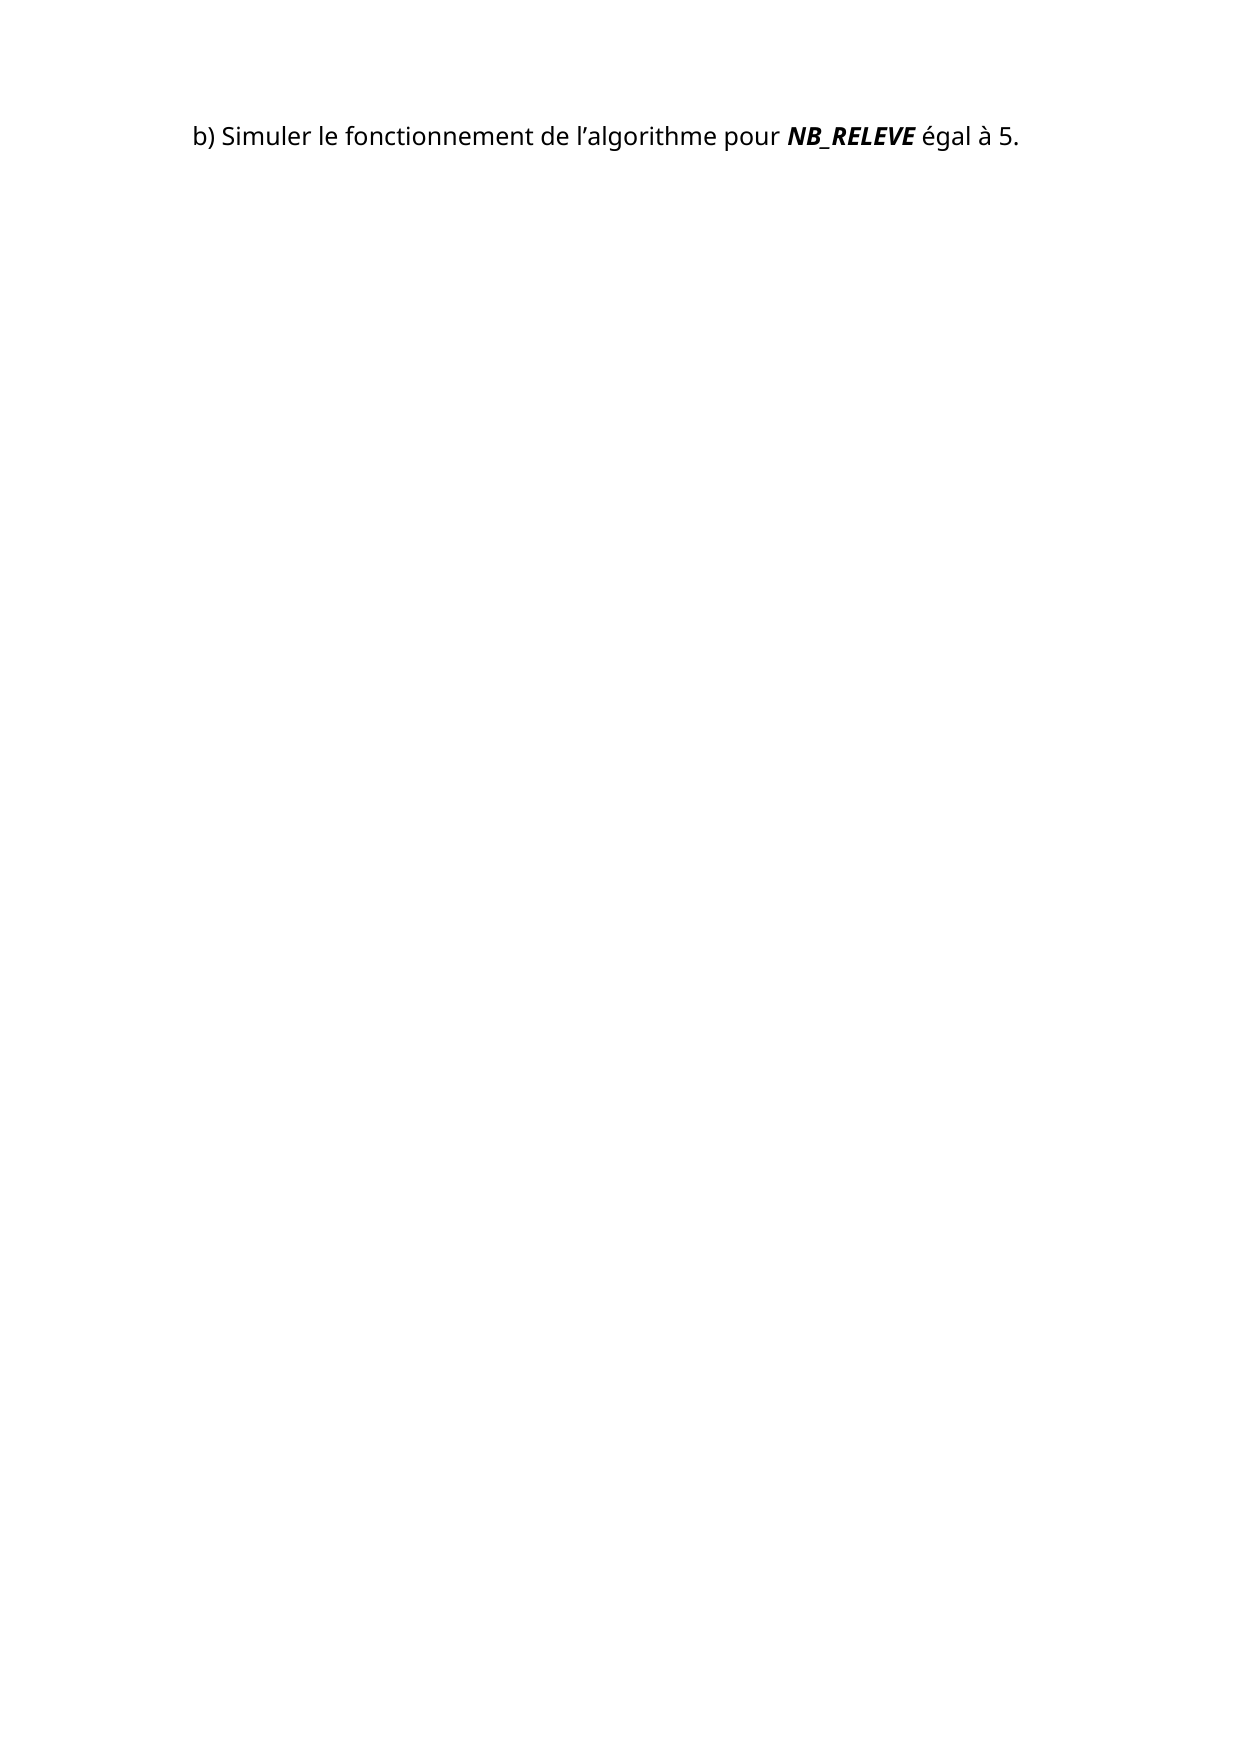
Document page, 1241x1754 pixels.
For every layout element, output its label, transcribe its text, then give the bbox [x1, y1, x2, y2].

list Simuler le fonctionnement de l’algorithme pour NB_RELEVE égal à 5. [192, 118, 1122, 152]
